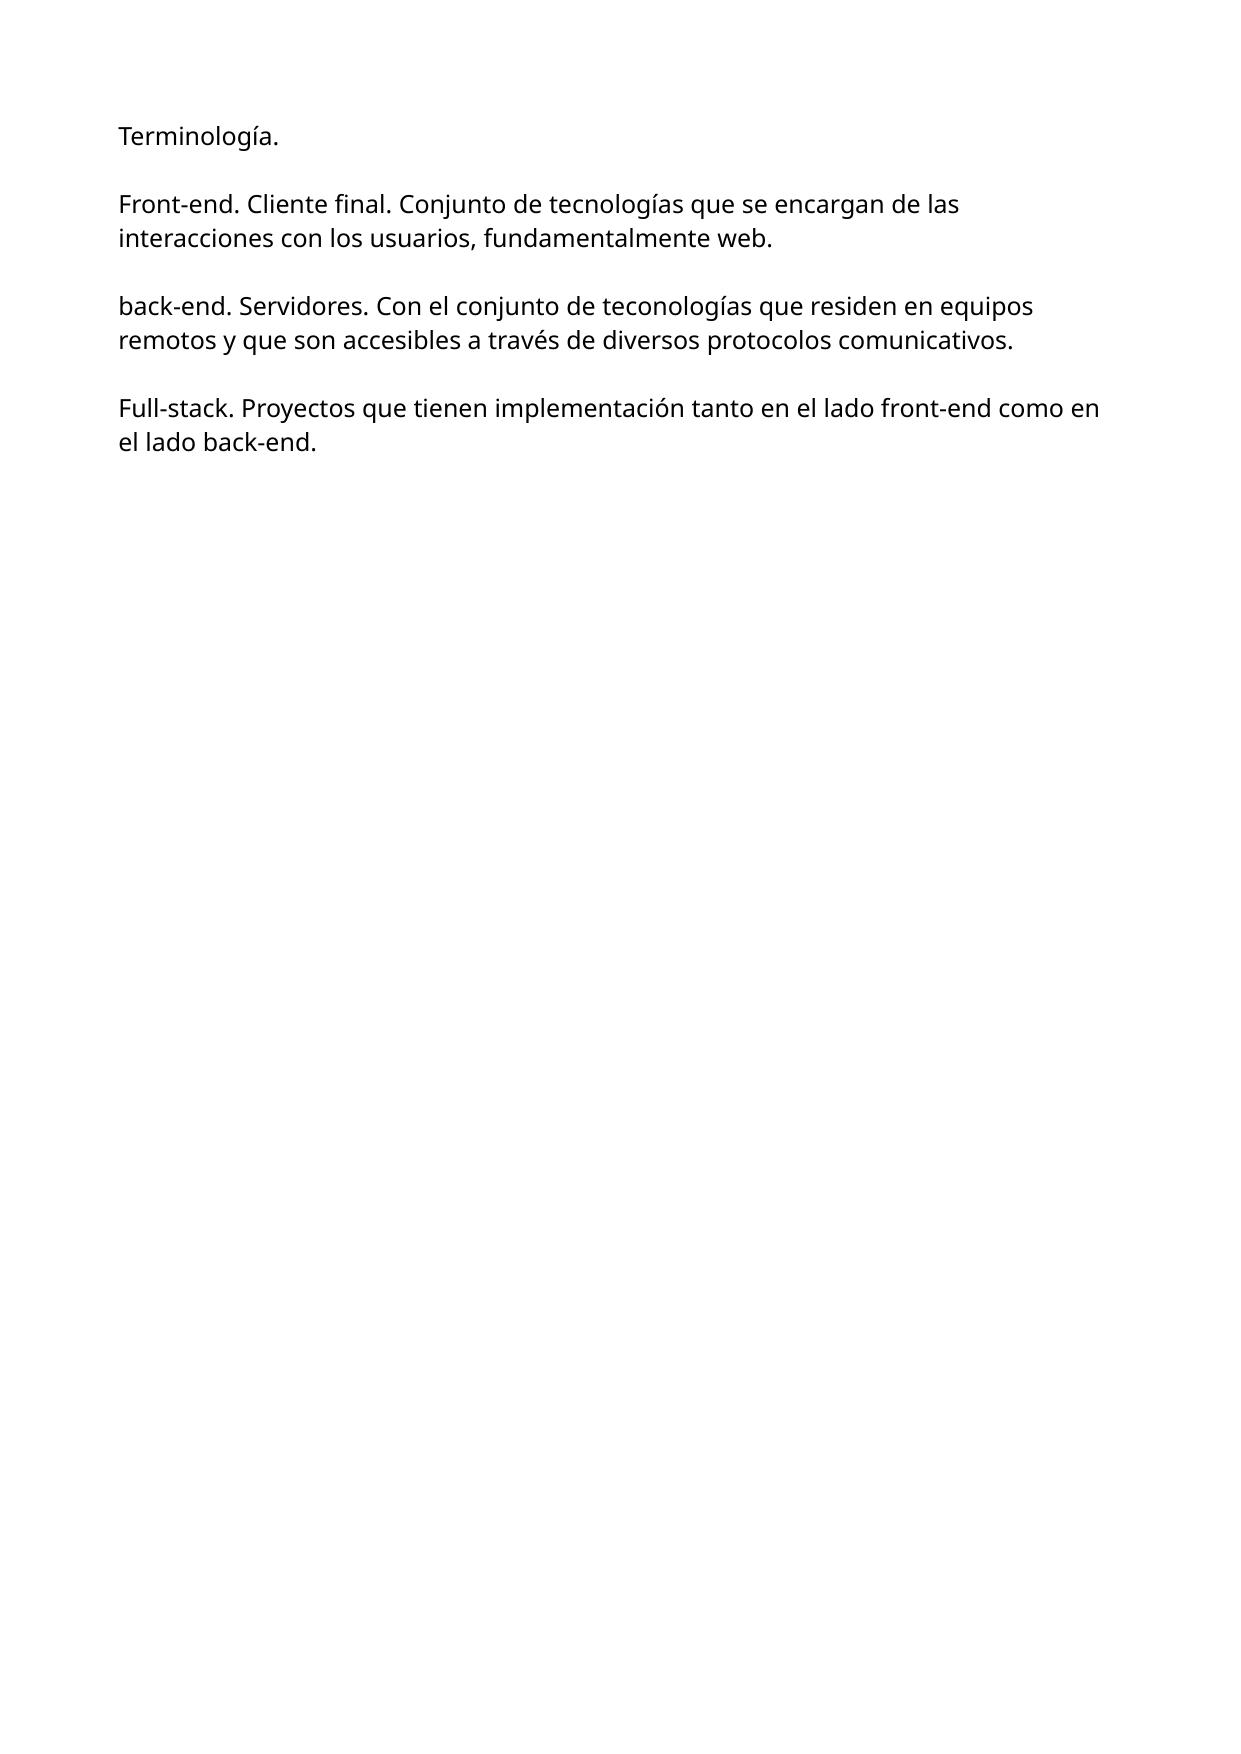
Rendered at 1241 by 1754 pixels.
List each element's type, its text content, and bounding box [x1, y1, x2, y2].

text Front-end. Cliente final. Conjunto de tecnologías que se encargan de las interacciones con los usuarios, fundamentalmente web. [118, 186, 1122, 288]
text Full-stack. Proyectos que tienen implementación tanto en el lado front-end como en el lado back-end. [118, 391, 1122, 459]
text back-end. Servidores. Con el conjunto de teconologías que residen en equipos remotos y que son accesibles a través de diversos protocolos comunicativos. [118, 288, 1122, 357]
text Terminología. [118, 118, 1122, 152]
